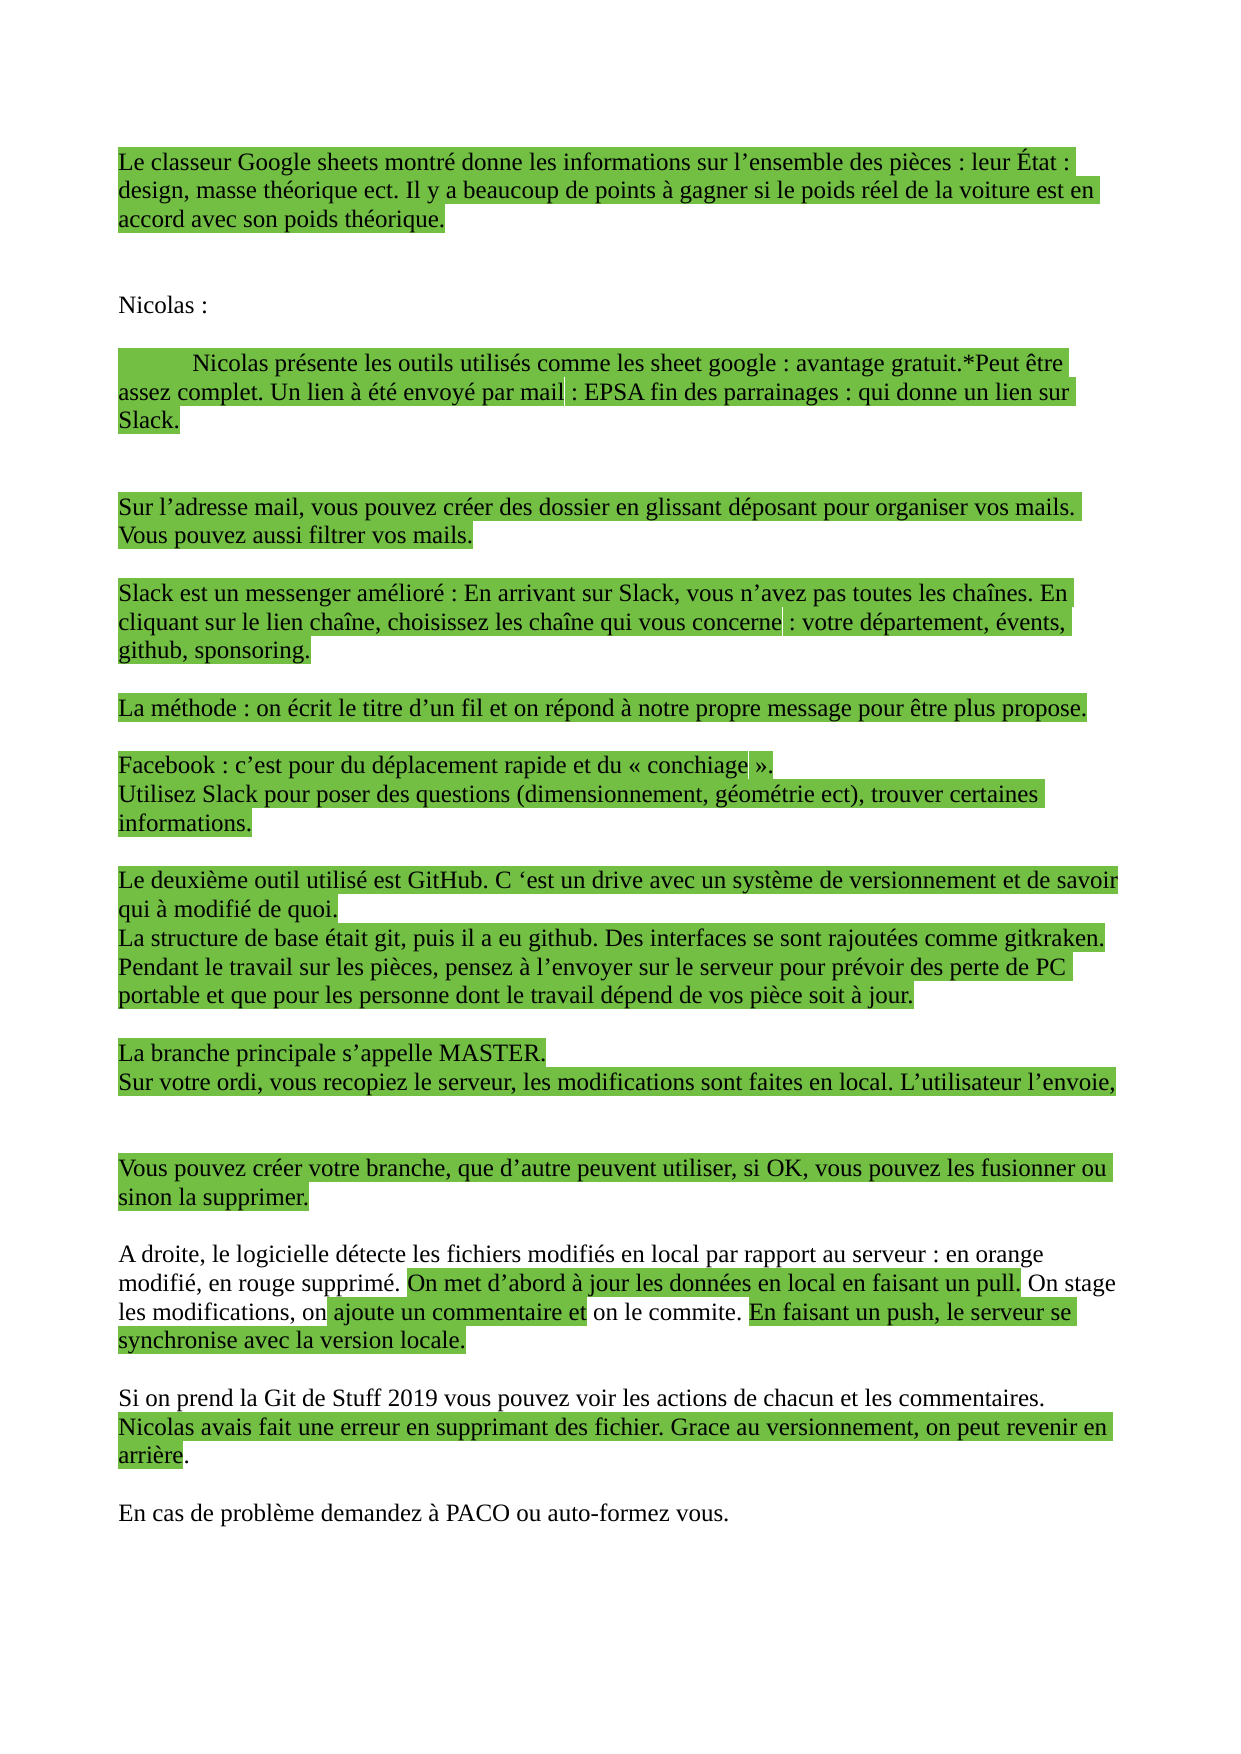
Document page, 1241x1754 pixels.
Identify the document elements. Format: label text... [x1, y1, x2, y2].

text Vous pouvez créer votre branche, que d’autre peuvent utiliser, si OK, vous pouvez les fusionner ou sinon la supprimer. [118, 1153, 1122, 1211]
text Nicolas : [118, 291, 1122, 319]
text Pendant le travail sur les pièces, pensez à l’envoyer sur le serveur pour prévoir des perte de PC portable et que pour les personne dont le travail dépend de vos pièce soit à jour. [118, 952, 1122, 1009]
text Utilisez Slack pour poser des questions (dimensionnement, géométrie ect), trouver certaines informations. [118, 779, 1122, 837]
text Sur votre ordi, vous recopiez le serveur, les modifications sont faites en local. L’utilisateur l’envoie, [118, 1067, 1122, 1096]
text Le deuxième outil utilisé est GitHub. C ‘est un drive avec un système de versionnement et de savoir qui à modifié de quoi. [118, 866, 1122, 923]
text Nicolas présente les outils utilisés comme les sheet google : avantage gratuit.*Peut être assez complet. Un lien à été envoyé par mail : EPSA fin des parrainages : qui donne un lien sur Slack. [118, 348, 1122, 434]
text Sur l’adresse mail, vous pouvez créer des dossier en glissant déposant pour organiser vos mails. Vous pouvez aussi filtrer vos mails. [118, 492, 1122, 549]
text Le classeur Google sheets montré donne les informations sur l’ensemble des pièces : leur État : design, masse théorique ect. Il y a beaucoup de points à gagner si le poids réel de la voiture est en accord avec son poids théorique. [118, 147, 1122, 233]
text En cas de problème demandez à PACO ou auto-formez vous. [118, 1498, 1122, 1527]
text A droite, le logicielle détecte les fichiers modifiés en local par rapport au serveur : en orange modifié, en rouge supprimé. On met d’abord à jour les données en local en faisant un pull. On stage les modifications, on ajoute un commentaire et on le commite. En faisant un push, le serveur se synchronise avec la version locale. [118, 1239, 1122, 1354]
text La branche principale s’appelle MASTER. [118, 1038, 1122, 1067]
text Slack est un messenger amélioré : En arrivant sur Slack, vous n’avez pas toutes les chaînes. En cliquant sur le lien chaîne, choisissez les chaîne qui vous concerne : votre département, évents, github, sponsoring. [118, 578, 1122, 664]
text La méthode : on écrit le titre d’un fil et on répond à notre propre message pour être plus propose. [118, 693, 1122, 722]
text La structure de base était git, puis il a eu github. Des interfaces se sont rajoutées comme gitkraken. [118, 923, 1122, 952]
text Nicolas avais fait une erreur en supprimant des fichier. Grace au versionnement, on peut revenir en arrière. [118, 1412, 1122, 1469]
text Si on prend la Git de Stuff 2019 vous pouvez voir les actions de chacun et les commentaires. [118, 1383, 1122, 1412]
text Facebook : c’est pour du déplacement rapide et du « conchiage ». [118, 751, 1122, 779]
